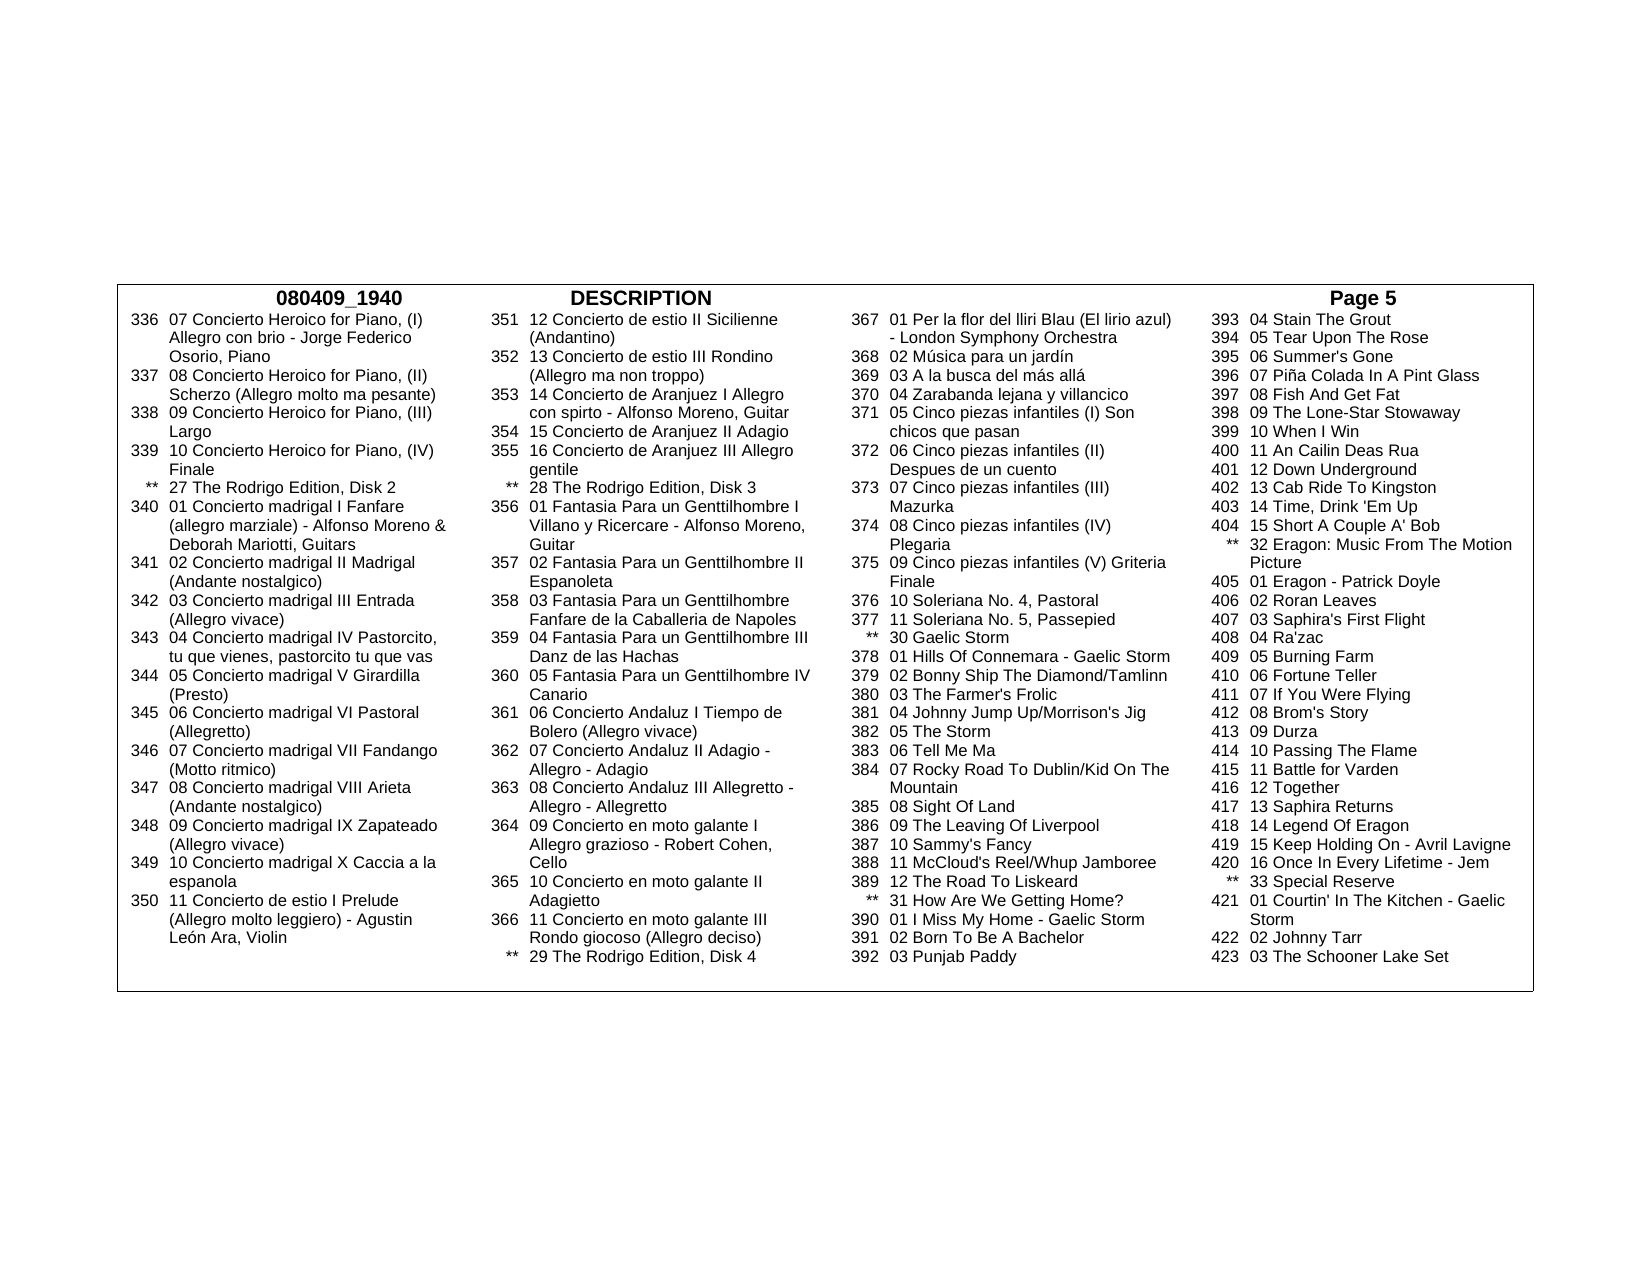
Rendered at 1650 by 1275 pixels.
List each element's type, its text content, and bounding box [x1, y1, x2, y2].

table_cell 03 Punjab Paddy [886, 948, 1175, 966]
table_cell 09 Concierto Heroico for Piano, (III) Largo [166, 404, 454, 441]
table_cell 353 [477, 385, 526, 422]
table_cell 10 Soleriana No. 4, Pastoral [886, 591, 1175, 610]
table_cell 03 A la busca del más allá [886, 366, 1175, 385]
table_cell 11 McCloud's Reel/Whup Jamboree [886, 854, 1175, 872]
table_cell 408 [1198, 629, 1247, 647]
table_cell ** [838, 891, 886, 910]
table_cell 04 Stain The Grout [1247, 310, 1533, 329]
table_cell 411 [1198, 685, 1247, 704]
table_cell 08 Brom's Story [1247, 704, 1533, 722]
table_cell 414 [1198, 741, 1247, 760]
table_cell 373 [838, 479, 886, 516]
table_cell 09 Cinco piezas infantiles (V) Griteria Finale [886, 554, 1175, 591]
table_cell 349 [118, 854, 166, 891]
table_cell 345 [118, 704, 166, 741]
table_cell 378 [838, 648, 886, 666]
table_cell 351 [477, 310, 526, 347]
table_cell 03 Saphira's First Flight [1247, 610, 1533, 629]
table_cell 410 [1198, 666, 1247, 685]
table_cell 02 Bonny Ship The Diamond/Tamlinn [886, 666, 1175, 685]
table_cell 406 [1198, 591, 1247, 610]
table_cell 360 [477, 666, 526, 704]
table_cell 417 [1198, 798, 1247, 816]
table_cell 06 Summer's Gone [1247, 348, 1533, 366]
table_cell 09 The Leaving Of Liverpool [886, 816, 1175, 835]
table_cell 389 [838, 873, 886, 891]
table_cell 05 Concierto madrigal V Girardilla (Presto) [166, 666, 454, 704]
table_cell 15 Short A Couple A' Bob [1247, 516, 1533, 535]
table_cell 393 [1198, 310, 1247, 329]
table_cell 05 Fantasia Para un Genttilhombre IV Canario [526, 666, 815, 704]
table_cell 412 [1198, 704, 1247, 722]
table_cell 04 Fantasia Para un Genttilhombre III Danz de las Hachas [526, 629, 815, 666]
table_cell 10 Sammy's Fancy [886, 835, 1175, 854]
table_cell 02 Concierto madrigal II Madrigal (Andante nostalgico) [166, 554, 454, 591]
table_cell 33 Special Reserve [1247, 873, 1533, 891]
table_cell 07 Concierto madrigal VII Fandango (Motto ritmico) [166, 741, 454, 779]
table_cell 372 [838, 441, 886, 479]
table_cell 419 [1198, 835, 1247, 854]
table_cell 390 [838, 910, 886, 929]
table_cell 10 When I Win [1247, 423, 1533, 441]
table_cell 368 [838, 348, 886, 366]
table_cell 391 [838, 929, 886, 947]
table_cell 358 [477, 591, 526, 629]
table_cell 357 [477, 554, 526, 591]
table_cell 14 Time, Drink 'Em Up [1247, 498, 1533, 516]
table_cell 352 [477, 348, 526, 385]
table_cell 370 [838, 385, 886, 404]
table_cell 387 [838, 835, 886, 854]
table_cell 348 [118, 816, 166, 854]
table_cell 366 [477, 910, 526, 947]
table_cell 02 Born To Be A Bachelor [886, 929, 1175, 947]
table_cell 09 Concierto en moto galante I Allegro grazioso - Robert Cohen, Cello [526, 816, 815, 872]
table_cell 395 [1198, 348, 1247, 366]
table_cell 386 [838, 816, 886, 835]
table_cell 398 [1198, 404, 1247, 422]
table_cell 12 Together [1247, 779, 1533, 797]
table_cell 396 [1198, 366, 1247, 385]
table_cell 11 Soleriana No. 5, Passepied [886, 610, 1175, 629]
table_cell 01 Courtin' In The Kitchen - Gaelic Storm [1247, 891, 1533, 929]
table_cell 08 Concierto Andaluz III Allegretto - Allegro - Allegretto [526, 779, 815, 816]
table_cell 10 Passing The Flame [1247, 741, 1533, 760]
table_cell 09 Durza [1247, 723, 1533, 741]
table_cell 02 Música para un jardín [886, 348, 1175, 366]
table_cell 03 The Farmer's Frolic [886, 685, 1175, 704]
table_cell 397 [1198, 385, 1247, 404]
table_cell 04 Johnny Jump Up/Morrison's Jig [886, 704, 1175, 722]
table_cell 369 [838, 366, 886, 385]
table_cell 347 [118, 779, 166, 816]
table_cell 02 Roran Leaves [1247, 591, 1533, 610]
table_cell 07 Concierto Andaluz II Adagio - Allegro - Adagio [526, 741, 815, 779]
table_cell 01 Fantasia Para un Genttilhombre I Villano y Ricercare - Alfonso Moreno, Guitar [526, 498, 815, 554]
table_cell 03 Concierto madrigal III Entrada (Allegro vivace) [166, 591, 454, 629]
table_cell 364 [477, 816, 526, 872]
table_cell 342 [118, 591, 166, 629]
table_cell 05 The Storm [886, 723, 1175, 741]
table_cell 03 The Schooner Lake Set [1247, 948, 1533, 966]
table_cell 399 [1198, 423, 1247, 441]
table_cell 05 Tear Upon The Rose [1247, 329, 1533, 347]
table_cell 371 [838, 404, 886, 441]
table_cell 383 [838, 741, 886, 760]
table_cell 31 How Are We Getting Home? [886, 891, 1175, 910]
table_cell 13 Concierto de estio III Rondino (Allegro ma non troppo) [526, 348, 815, 385]
table_cell 359 [477, 629, 526, 666]
table_cell 15 Keep Holding On - Avril Lavigne [1247, 835, 1533, 854]
table_cell 404 [1198, 516, 1247, 535]
table_cell 365 [477, 873, 526, 910]
table_cell 377 [838, 610, 886, 629]
table_cell 11 Concierto de estio I Prelude (Allegro molto leggiero) - Agustin León Ara, Violin [166, 891, 454, 947]
table_cell 09 The Lone-Star Stowaway [1247, 404, 1533, 422]
table_cell 04 Concierto madrigal IV Pastorcito, tu que vienes, pastorcito tu que vas [166, 629, 454, 666]
table_cell 405 [1198, 573, 1247, 591]
table_cell 27 The Rodrigo Edition, Disk 2 [166, 479, 454, 497]
table_cell 388 [838, 854, 886, 872]
table_cell 401 [1198, 460, 1247, 479]
table_cell 344 [118, 666, 166, 704]
table_cell 06 Concierto madrigal VI Pastoral (Allegretto) [166, 704, 454, 741]
table_cell 07 Cinco piezas infantiles (III) Mazurka [886, 479, 1175, 516]
table_cell 28 The Rodrigo Edition, Disk 3 [526, 479, 815, 497]
table_cell 01 Eragon - Patrick Doyle [1247, 573, 1533, 591]
table_cell 382 [838, 723, 886, 741]
table_cell 384 [838, 760, 886, 797]
table_cell 01 I Miss My Home - Gaelic Storm [886, 910, 1175, 929]
table_cell 407 [1198, 610, 1247, 629]
table_cell 05 Cinco piezas infantiles (I) Son chicos que pasan [886, 404, 1175, 441]
table_cell 354 [477, 423, 526, 441]
table_cell 361 [477, 704, 526, 741]
table_cell 01 Hills Of Connemara - Gaelic Storm [886, 648, 1175, 666]
table_cell 362 [477, 741, 526, 779]
table_cell 09 Concierto madrigal IX Zapateado (Allegro vivace) [166, 816, 454, 854]
table_cell 15 Concierto de Aranjuez II Adagio [526, 423, 815, 441]
table_cell 343 [118, 629, 166, 666]
table_cell 403 [1198, 498, 1247, 516]
table_cell 29 The Rodrigo Edition, Disk 4 [526, 948, 815, 966]
table_cell 374 [838, 516, 886, 554]
table_cell 420 [1198, 854, 1247, 872]
table_cell 356 [477, 498, 526, 554]
table_cell 32 Eragon: Music From The Motion Picture [1247, 535, 1533, 572]
table_cell ** [1198, 535, 1247, 572]
table_cell 06 Tell Me Ma [886, 741, 1175, 760]
table_cell 338 [118, 404, 166, 441]
table_cell 381 [838, 704, 886, 722]
table_cell 14 Legend Of Eragon [1247, 816, 1533, 835]
table_cell 418 [1198, 816, 1247, 835]
table_cell 04 Ra'zac [1247, 629, 1533, 647]
table_cell 376 [838, 591, 886, 610]
table_cell 394 [1198, 329, 1247, 347]
table_cell ** [1198, 873, 1247, 891]
table_cell 422 [1198, 929, 1247, 947]
table_cell 07 Concierto Heroico for Piano, (I) Allegro con brio - Jorge Federico Osorio, Piano [166, 310, 454, 366]
table_cell 367 [838, 310, 886, 347]
table_cell 06 Concierto Andaluz I Tiempo de Bolero (Allegro vivace) [526, 704, 815, 741]
table_cell 10 Concierto Heroico for Piano, (IV) Finale [166, 441, 454, 479]
table_cell 16 Concierto de Aranjuez III Allegro gentile [526, 441, 815, 479]
table_cell 350 [118, 891, 166, 947]
table_cell 01 Per la flor del lliri Blau (El lirio azul) - London Symphony Orchestra [886, 310, 1175, 347]
table_cell 02 Johnny Tarr [1247, 929, 1533, 947]
table_cell 337 [118, 366, 166, 404]
table_cell 10 Concierto madrigal X Caccia a la espanola [166, 854, 454, 891]
table_cell 08 Concierto madrigal VIII Arieta (Andante nostalgico) [166, 779, 454, 816]
table_cell 13 Cab Ride To Kingston [1247, 479, 1533, 497]
table_cell ** [477, 948, 526, 966]
table_cell 16 Once In Every Lifetime - Jem [1247, 854, 1533, 872]
table_cell 08 Sight Of Land [886, 798, 1175, 816]
table_cell 402 [1198, 479, 1247, 497]
table_cell 339 [118, 441, 166, 479]
table_cell 08 Concierto Heroico for Piano, (II) Scherzo (Allegro molto ma pesante) [166, 366, 454, 404]
table_cell 416 [1198, 779, 1247, 797]
table_cell 11 An Cailin Deas Rua [1247, 441, 1533, 460]
table_cell 07 If You Were Flying [1247, 685, 1533, 704]
table_cell 421 [1198, 891, 1247, 929]
table_cell 340 [118, 498, 166, 554]
table_cell 392 [838, 948, 886, 966]
table_cell 380 [838, 685, 886, 704]
table_cell 423 [1198, 948, 1247, 966]
table_cell 06 Fortune Teller [1247, 666, 1533, 685]
table_cell 03 Fantasia Para un Genttilhombre Fanfare de la Caballeria de Napoles [526, 591, 815, 629]
table_cell 413 [1198, 723, 1247, 741]
table_cell 409 [1198, 648, 1247, 666]
table_cell 379 [838, 666, 886, 685]
table_cell 346 [118, 741, 166, 779]
table_cell 12 Concierto de estio II Sicilienne (Andantino) [526, 310, 815, 347]
table_cell 30 Gaelic Storm [886, 629, 1175, 647]
table_cell 08 Cinco piezas infantiles (IV) Plegaria [886, 516, 1175, 554]
table_cell 11 Concierto en moto galante III Rondo giocoso (Allegro deciso) [526, 910, 815, 947]
table_cell 363 [477, 779, 526, 816]
table_cell 385 [838, 798, 886, 816]
table_cell 02 Fantasia Para un Genttilhombre II Espanoleta [526, 554, 815, 591]
table_cell 08 Fish And Get Fat [1247, 385, 1533, 404]
table_cell 375 [838, 554, 886, 591]
table_cell 14 Concierto de Aranjuez I Allegro con spirto - Alfonso Moreno, Guitar [526, 385, 815, 422]
table_cell 11 Battle for Varden [1247, 760, 1533, 779]
table_cell 415 [1198, 760, 1247, 779]
table_cell 336 [118, 310, 166, 366]
table_cell ** [118, 479, 166, 497]
table_cell 07 Rocky Road To Dublin/Kid On The Mountain [886, 760, 1175, 797]
table_cell 05 Burning Farm [1247, 648, 1533, 666]
table_cell 04 Zarabanda lejana y villancico [886, 385, 1175, 404]
table_cell ** [838, 629, 886, 647]
table_cell 12 Down Underground [1247, 460, 1533, 479]
table_cell 06 Cinco piezas infantiles (II) Despues de un cuento [886, 441, 1175, 479]
table_cell 07 Piña Colada In A Pint Glass [1247, 366, 1533, 385]
table_cell 355 [477, 441, 526, 479]
table_cell 01 Concierto madrigal I Fanfare (allegro marziale) - Alfonso Moreno & Deborah Mariotti, Guitars [166, 498, 454, 554]
table_cell 10 Concierto en moto galante II Adagietto [526, 873, 815, 910]
table_cell 12 The Road To Liskeard [886, 873, 1175, 891]
table_cell 400 [1198, 441, 1247, 460]
table_cell ** [477, 479, 526, 497]
table_cell 341 [118, 554, 166, 591]
table_cell 13 Saphira Returns [1247, 798, 1533, 816]
